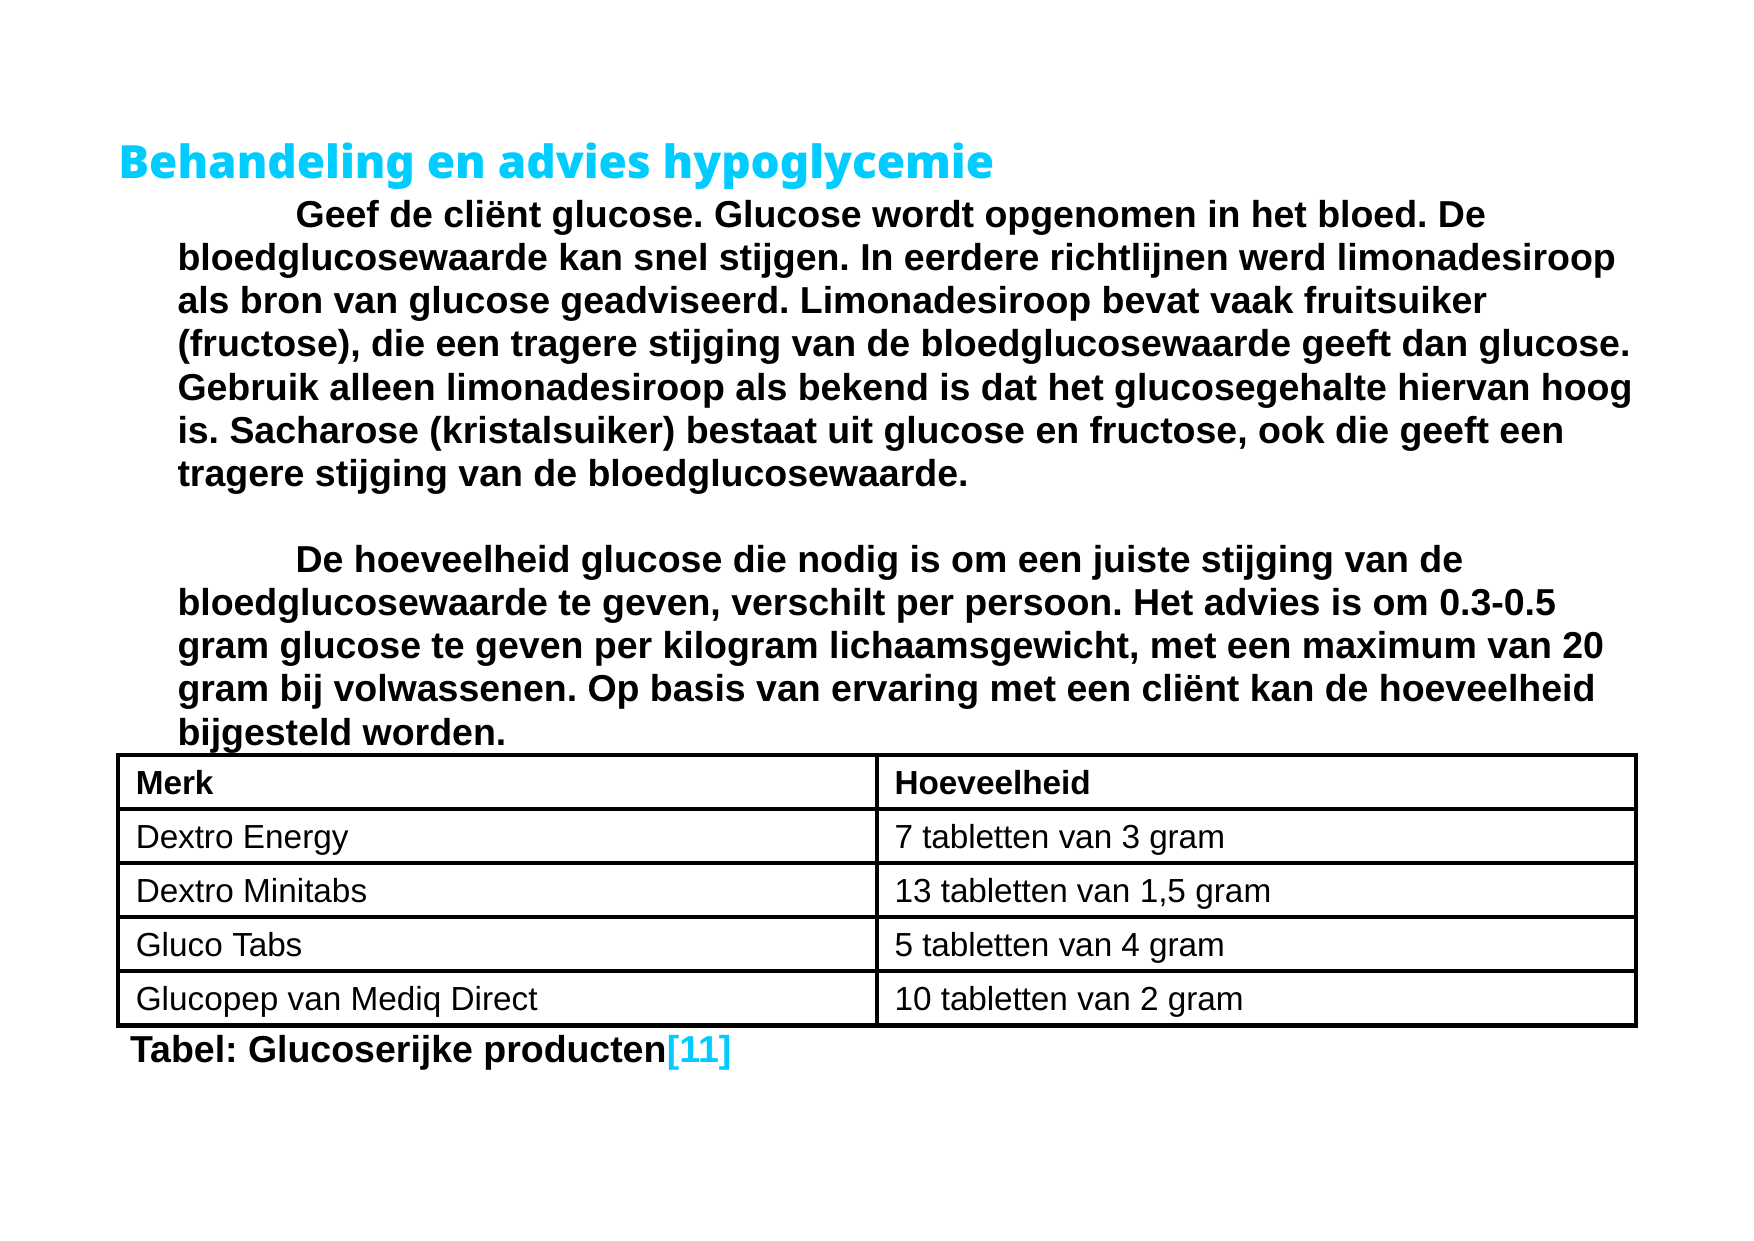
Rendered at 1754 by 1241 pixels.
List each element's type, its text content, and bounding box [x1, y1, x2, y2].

table_cell Glucopep van Mediq Direct [120, 973, 875, 1023]
subtitle Behandeling en advies hypoglycemie [118, 130, 1636, 192]
table_cell Gluco Tabs [120, 919, 875, 969]
table_cell Dextro Energy [120, 811, 875, 861]
subtitle De hoeveelheid glucose die nodig is om een juiste stijging van de bloedglucosewaarde te geven, verschilt per persoon. Het advies is om 0.3-0.5 gram glucose te geven per kilogram lichaamsgewicht, met een maximum van 20 gram bij volwassenen. Op basis van ervaring met een cliënt kan de hoeveelheid bijgesteld worden. [177, 537, 1636, 753]
subtitle Geef de cliënt glucose. Glucose wordt opgenomen in het bloed. De bloedglucosewaarde kan snel stijgen. In eerdere richtlijnen werd limonadesiroop als bron van glucose geadviseerd. Limonadesiroop bevat vaak fruitsuiker (fructose), die een tragere stijging van de bloedglucosewaarde geeft dan glucose. Gebruik alleen limonadesiroop als bekend is dat het glucosegehalte hiervan hoog is. Sacharose (kristalsuiker) bestaat uit glucose en fructose, ook die geeft een tragere stijging van de bloedglucosewaarde. [177, 192, 1636, 494]
table_cell 7 tabletten van 3 gram [879, 811, 1634, 861]
table_header Merk [120, 757, 875, 807]
table_cell 5 tabletten van 4 gram [879, 919, 1634, 969]
table_cell 13 tabletten van 1,5 gram [879, 865, 1634, 915]
table_cell 10 tabletten van 2 gram [879, 973, 1634, 1023]
subtitle Tabel: Glucoserijke producten[11] [130, 1028, 1636, 1071]
table_cell Dextro Minitabs [120, 865, 875, 915]
table_header Hoeveelheid [879, 757, 1634, 807]
